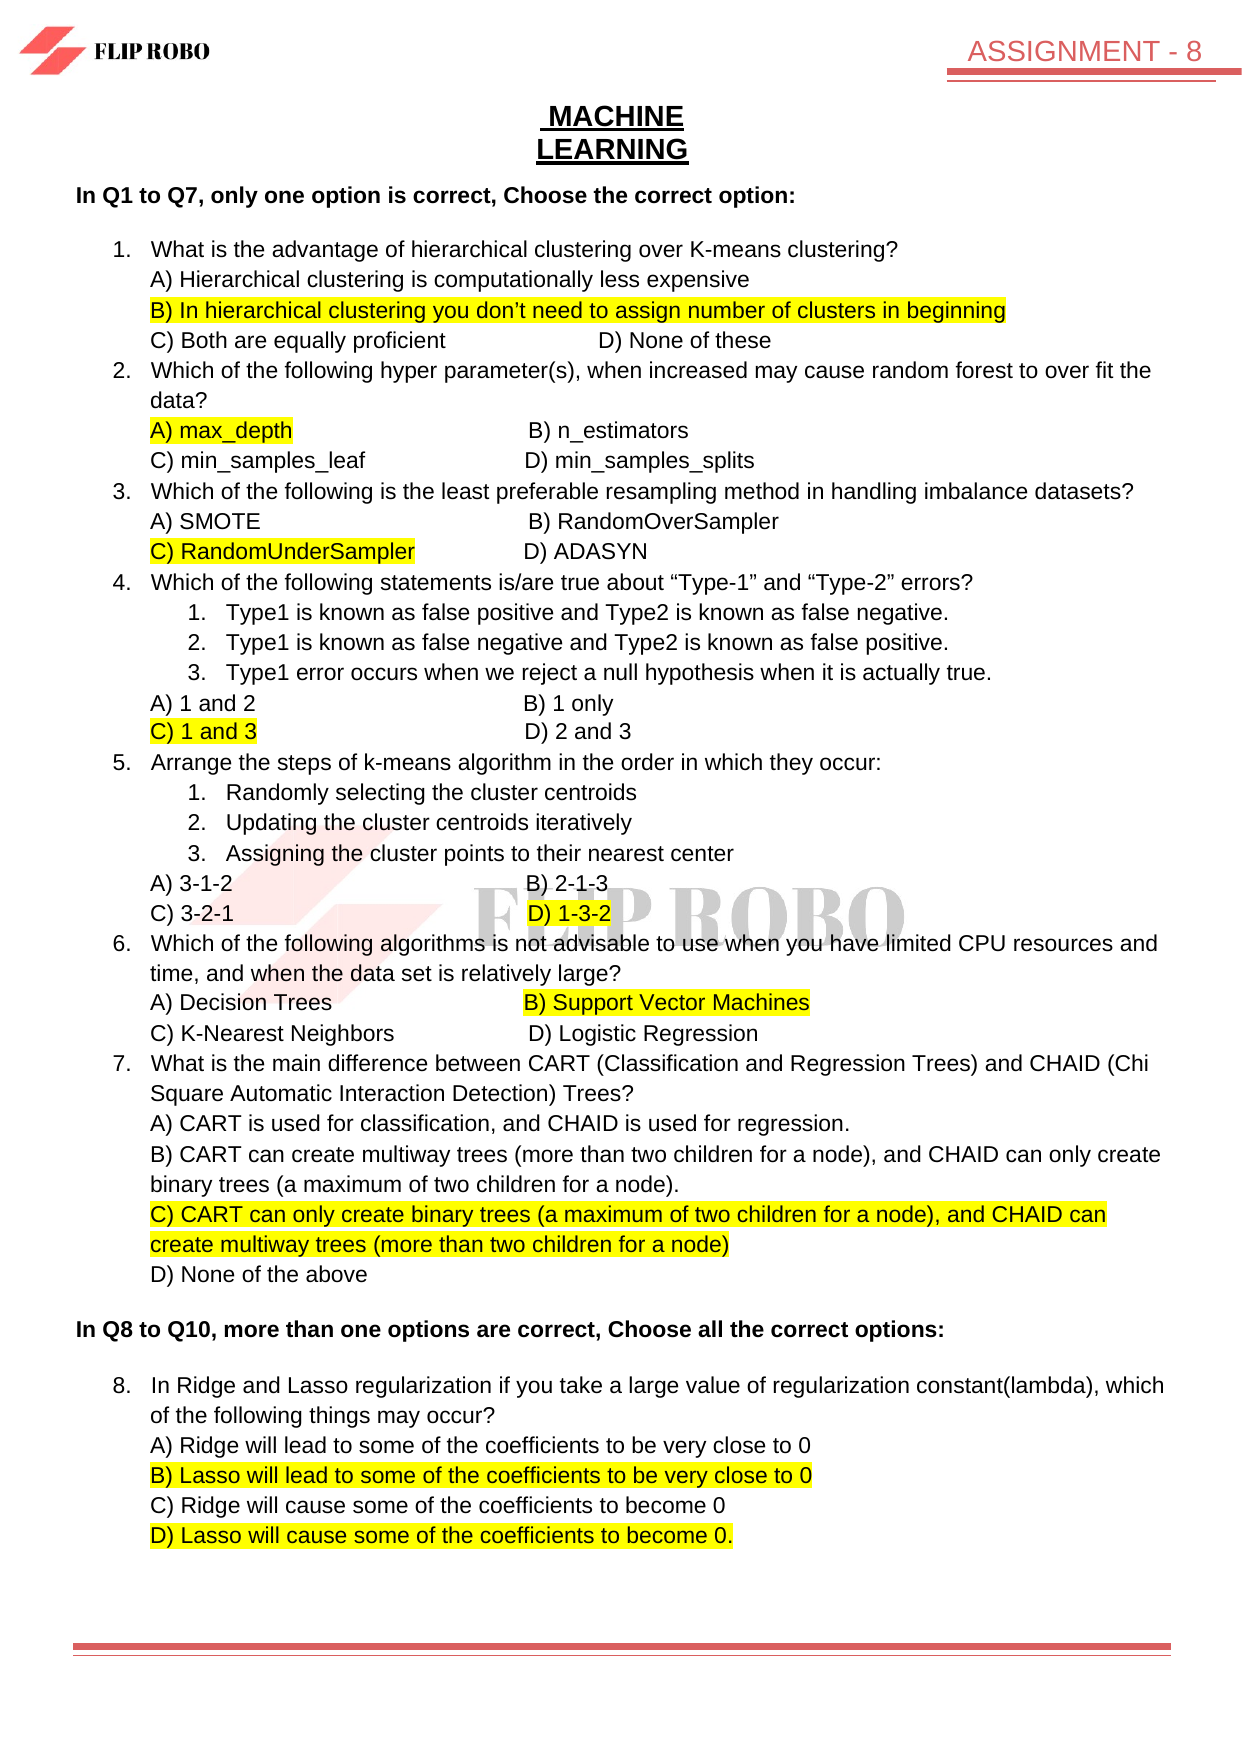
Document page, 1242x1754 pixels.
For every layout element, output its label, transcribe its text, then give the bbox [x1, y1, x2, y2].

text 2. Type1 is known as false negative and Type2 is known as false positive. [187, 629, 1242, 655]
text C) Both are equally proficient D) None of these [150, 327, 1242, 353]
picture [17, 24, 210, 76]
text 8. In Ridge and Lasso regularization if you take a large value of regularization constant(lambda), which of the following things may occur? [112, 1372, 1171, 1428]
text 4. Which of the following statements is/are true about “Type-1” and “Type-2” errors? [112, 569, 1242, 595]
text A) 3-1-2 B) 2-1-3 [150, 870, 1242, 896]
text B) CART can create multiway trees (more than two children for a node), and CHAID can only create binary trees (a maximum of two children for a node). [150, 1141, 1170, 1197]
text Square Automatic Interaction Detection) Trees? [150, 1080, 1242, 1106]
text B) Lasso will lead to some of the coefficients to be very close to 0 [150, 1462, 1242, 1488]
text MACHINE LEARNING [467, 98, 758, 166]
text C) min_samples_leaf D) min_samples_splits [150, 447, 1242, 474]
text A) max_depth B) n_estimators [150, 417, 1242, 444]
text 6. Which of the following algorithms is not advisable to use when you have limited CPU resources and time, and when the data set is relatively large? [112, 930, 1170, 987]
text A) Decision Trees B) Support Vector Machines [150, 991, 1242, 1016]
text 2. Updating the cluster centroids iteratively [187, 809, 1242, 835]
text D) None of the above [150, 1261, 1242, 1287]
text A) Ridge will lead to some of the coefficients to be very close to 0 [150, 1432, 1242, 1458]
text 3. Assigning the cluster points to their nearest center [187, 839, 1242, 866]
text C) 3-2-1 D) 1-3-2 [150, 900, 1242, 926]
text 1. Randomly selecting the cluster centroids [187, 779, 1242, 805]
text 2. Which of the following hyper parameter(s), when increased may cause random forest to over fit the data? [112, 357, 1170, 413]
text In Q8 to Q10, more than one options are correct, Choose all the correct options: [71, 1316, 950, 1343]
text C) K-Nearest Neighbors D) Logistic Regression [150, 1019, 1242, 1046]
text C) CART can only create binary trees (a maximum of two children for a node), and CHAID can create multiway trees (more than two children for a node) [150, 1201, 1171, 1257]
text A) Hierarchical clustering is computationally less expensive [150, 266, 1242, 292]
text C) RandomUnderSampler D) ADASYN [150, 538, 1242, 564]
text 5. Arrange the steps of k-means algorithm in the order in which they occur: [112, 748, 1242, 775]
text A) SMOTE B) RandomOverSampler [150, 508, 1242, 534]
text In Q1 to Q7, only one option is correct, Choose the correct option: [71, 182, 801, 209]
text C) 1 and 3 D) 2 and 3 [150, 720, 1242, 745]
text A) CART is used for classification, and CHAID is used for regression. [150, 1110, 1242, 1137]
picture [75, 369, 1166, 1460]
text 1. Type1 is known as false positive and Type2 is known as false negative. [187, 599, 1242, 625]
text D) Lasso will cause some of the coefficients to become 0. [150, 1522, 1242, 1549]
text C) Ridge will cause some of the coefficients to become 0 [150, 1492, 1242, 1519]
text B) In hierarchical clustering you don’t need to assign number of clusters in beginning [150, 297, 1242, 323]
text 3. Which of the following is the least preferable resampling method in handling imbalance datasets? [112, 478, 1242, 504]
text 7. What is the main difference between CART (Classification and Regression Trees) and CHAID (Chi [112, 1050, 1242, 1076]
text 3. Type1 error occurs when we reject a null hypothesis when it is actually true. A) 1 and 2 B) 1 only [150, 659, 997, 716]
text 1. What is the advantage of hierarchical clustering over K-means clustering? [112, 236, 1242, 262]
